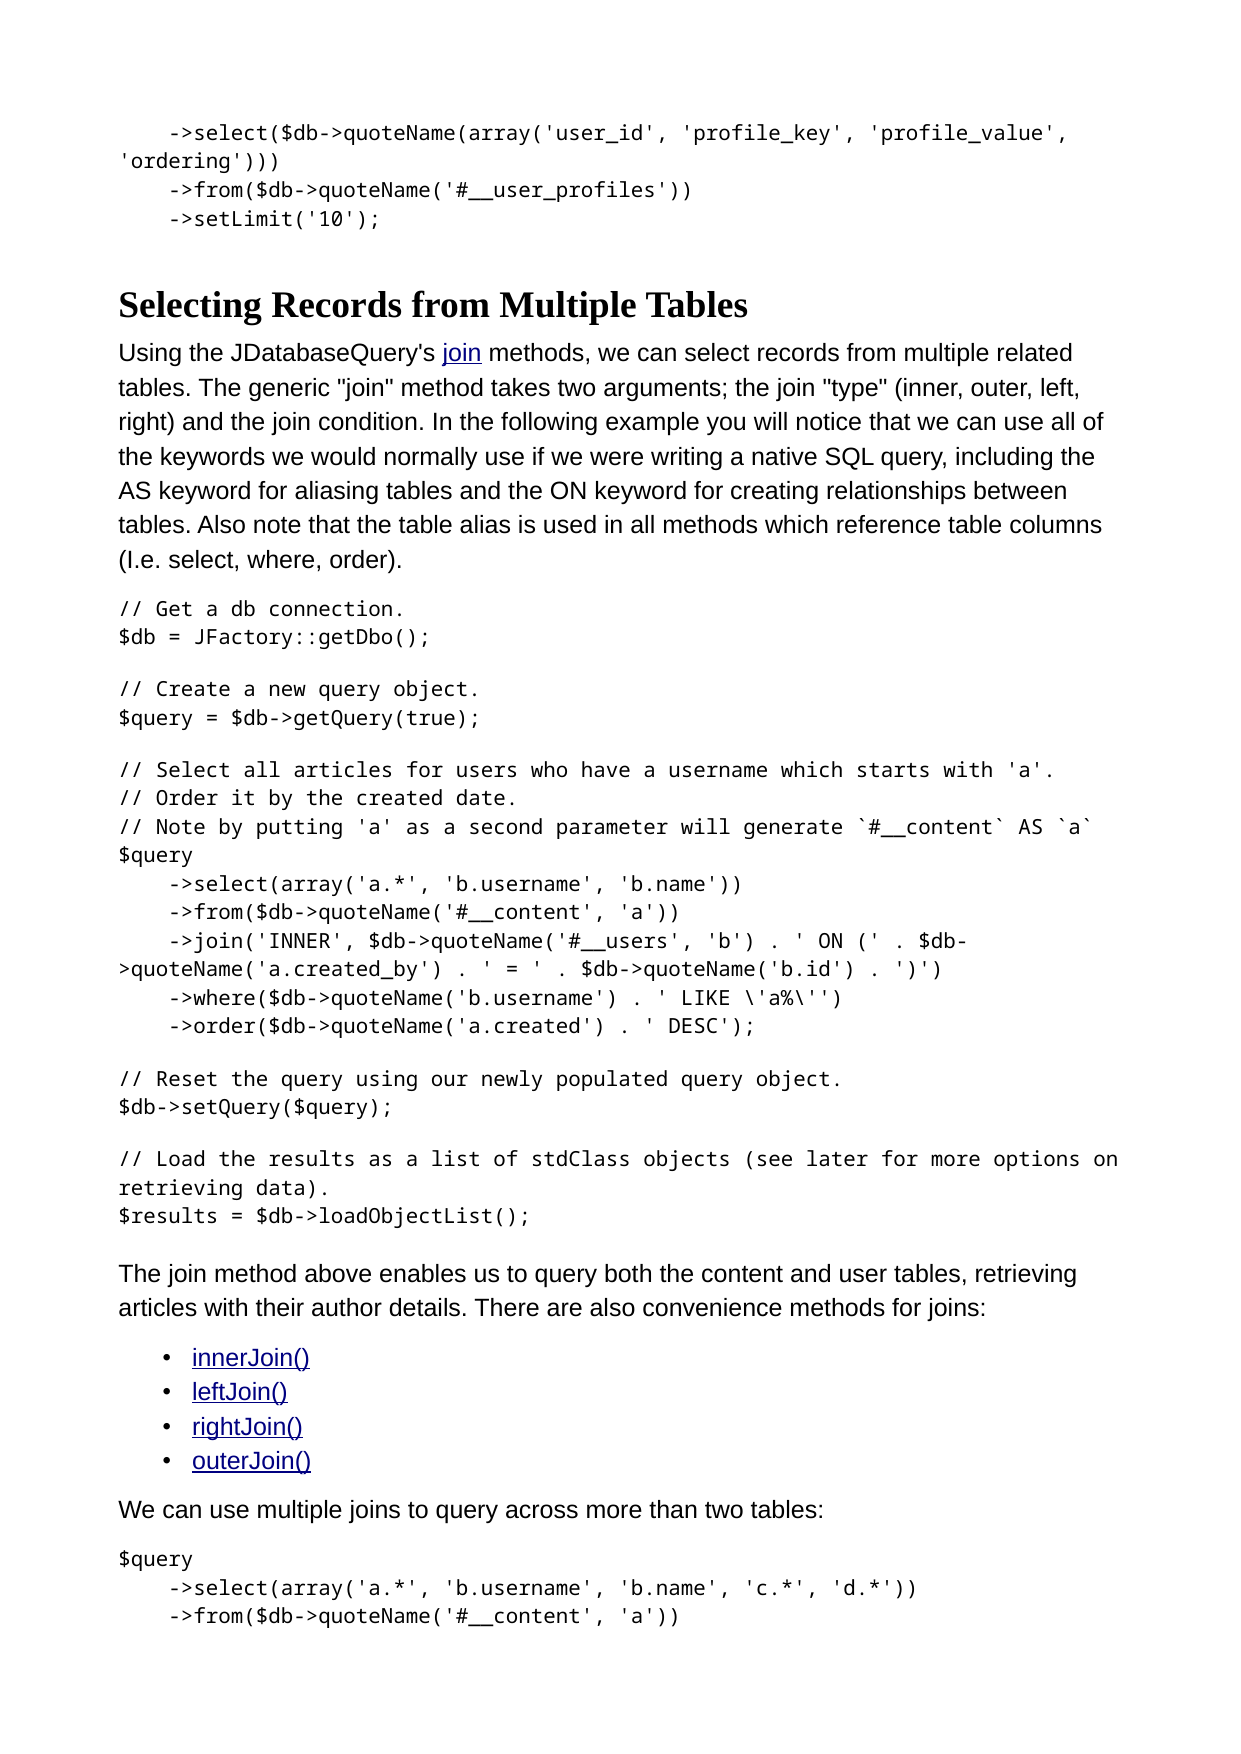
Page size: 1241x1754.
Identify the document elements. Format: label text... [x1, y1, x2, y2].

text // Select all articles for users who have a username which starts with 'a'. [118, 755, 1122, 783]
text // Order it by the created date. [118, 783, 1122, 812]
text // Reset the query using our newly populated query object. [118, 1064, 1122, 1092]
subtitle Selecting Records from Multiple Tables [118, 282, 1122, 326]
text $query [118, 1544, 1122, 1573]
text // Load the results as a list of stdClass objects (see later for more options on retrieving data). [118, 1144, 1122, 1201]
text ->setLimit('10'); [118, 204, 1122, 232]
list outerJoin() [162, 1446, 1122, 1475]
text // Note by putting 'a' as a second parameter will generate `#__content` AS `a` [118, 812, 1122, 840]
text Using the JDatabaseQuery's join methods, we can select records from multiple related tables. The generic "join" method takes two arguments; the join "type" (inner, outer, left, right) and the join condition. In the following example you will notice that we can use all of the keywords we would normally use if we were writing a native SQL query, including the AS keyword for aliasing tables and the ON keyword for creating relationships between tables. Also note that the table alias is used in all methods which reference table columns (I.e. select, where, order). [118, 338, 1122, 574]
text $db = JFactory::getDbo(); [118, 622, 1122, 651]
list rightJoin() [162, 1412, 1122, 1441]
text // Create a new query object. [118, 674, 1122, 703]
text ->where($db->quoteName('b.username') . ' LIKE \'a%\'') [118, 983, 1122, 1011]
text ->select(array('a.*', 'b.username', 'b.name')) [118, 869, 1122, 897]
text ->select(array('a.*', 'b.username', 'b.name', 'c.*', 'd.*')) [118, 1573, 1122, 1601]
text ->order($db->quoteName('a.created') . ' DESC'); [118, 1011, 1122, 1040]
list leftJoin() [162, 1377, 1122, 1406]
text We can use multiple joins to query across more than two tables: [118, 1495, 1122, 1524]
text $results = $db->loadObjectList(); [118, 1201, 1122, 1229]
text The join method above enables us to query both the content and user tables, retrieving articles with their author details. There are also convenience methods for joins: [118, 1259, 1122, 1322]
text $query = $db->getQuery(true); [118, 703, 1122, 731]
text ->select($db->quoteName(array('user_id', 'profile_key', 'profile_value', 'ordering'))) [118, 118, 1122, 175]
text ->from($db->quoteName('#__user_profiles')) [118, 175, 1122, 204]
text ->join('INNER', $db->quoteName('#__users', 'b') . ' ON (' . $db->quoteName('a.created_by') . ' = ' . $db->quoteName('b.id') . ')') [118, 926, 1122, 983]
text // Get a db connection. [118, 594, 1122, 622]
text $query [118, 840, 1122, 869]
text $db->setQuery($query); [118, 1092, 1122, 1121]
text ->from($db->quoteName('#__content', 'a')) [118, 897, 1122, 926]
list innerJoin() [162, 1342, 1122, 1371]
text ->from($db->quoteName('#__content', 'a')) [118, 1601, 1122, 1630]
